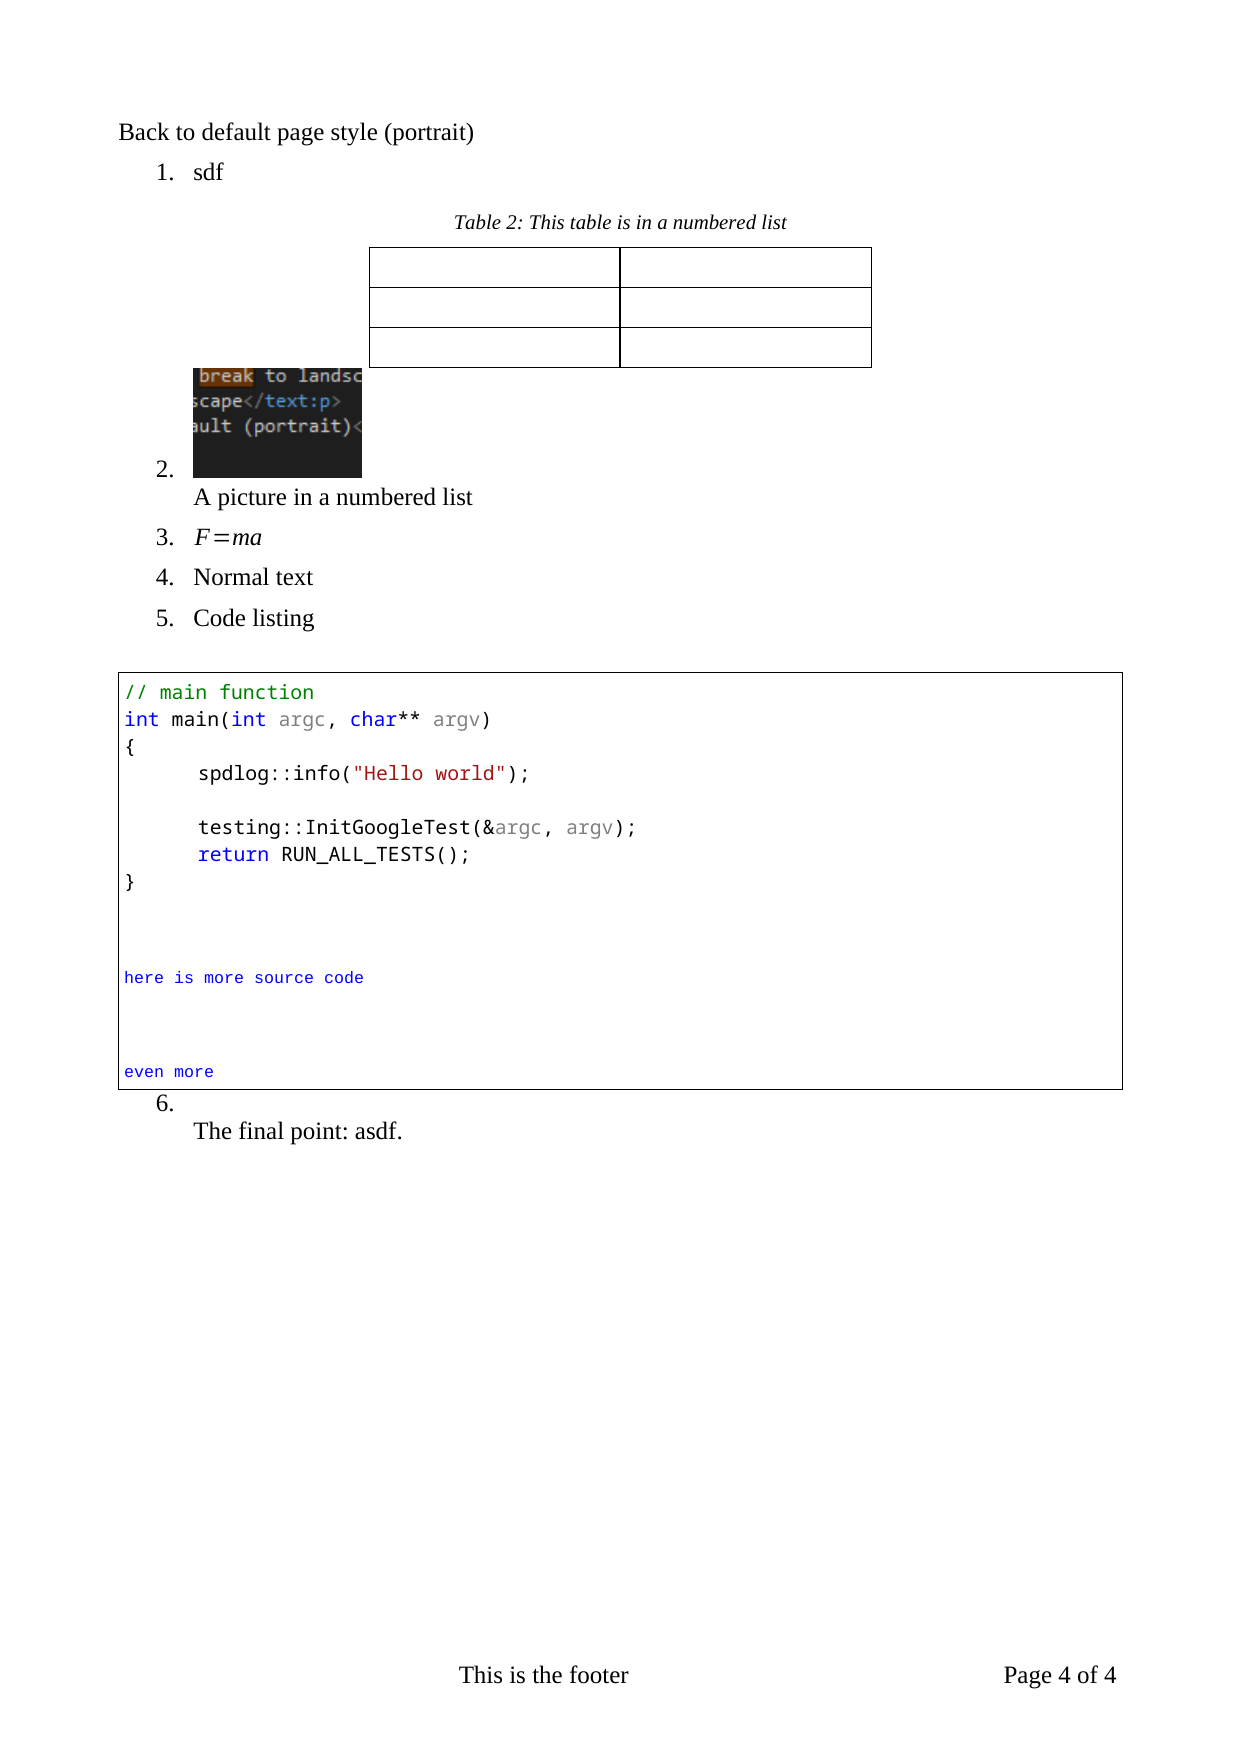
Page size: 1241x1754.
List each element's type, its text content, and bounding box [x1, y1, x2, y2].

picture [193, 368, 362, 478]
list Code listing [156, 604, 1122, 659]
table_cell [370, 288, 619, 327]
list A picture in a numbered list [156, 368, 1122, 511]
table_cell [370, 328, 619, 367]
list Normal text [156, 563, 1122, 591]
table_cell [621, 288, 871, 327]
table_cell [621, 328, 871, 367]
table_header [370, 248, 619, 287]
list The final point: asdf. [156, 1090, 1122, 1145]
table_header [621, 248, 871, 287]
text Table 2: This table is in a numbered list [118, 211, 1122, 234]
text Back to default page style (portrait) [118, 118, 1122, 146]
table_header // main function int main(int argc, char** argv) { spdlog::info("Hello world"); testing::InitGoogleTest(&argc, argv); return RUN_ALL_TESTS(); } here is more source code even more [119, 673, 1122, 1088]
list sdf [156, 158, 1122, 186]
